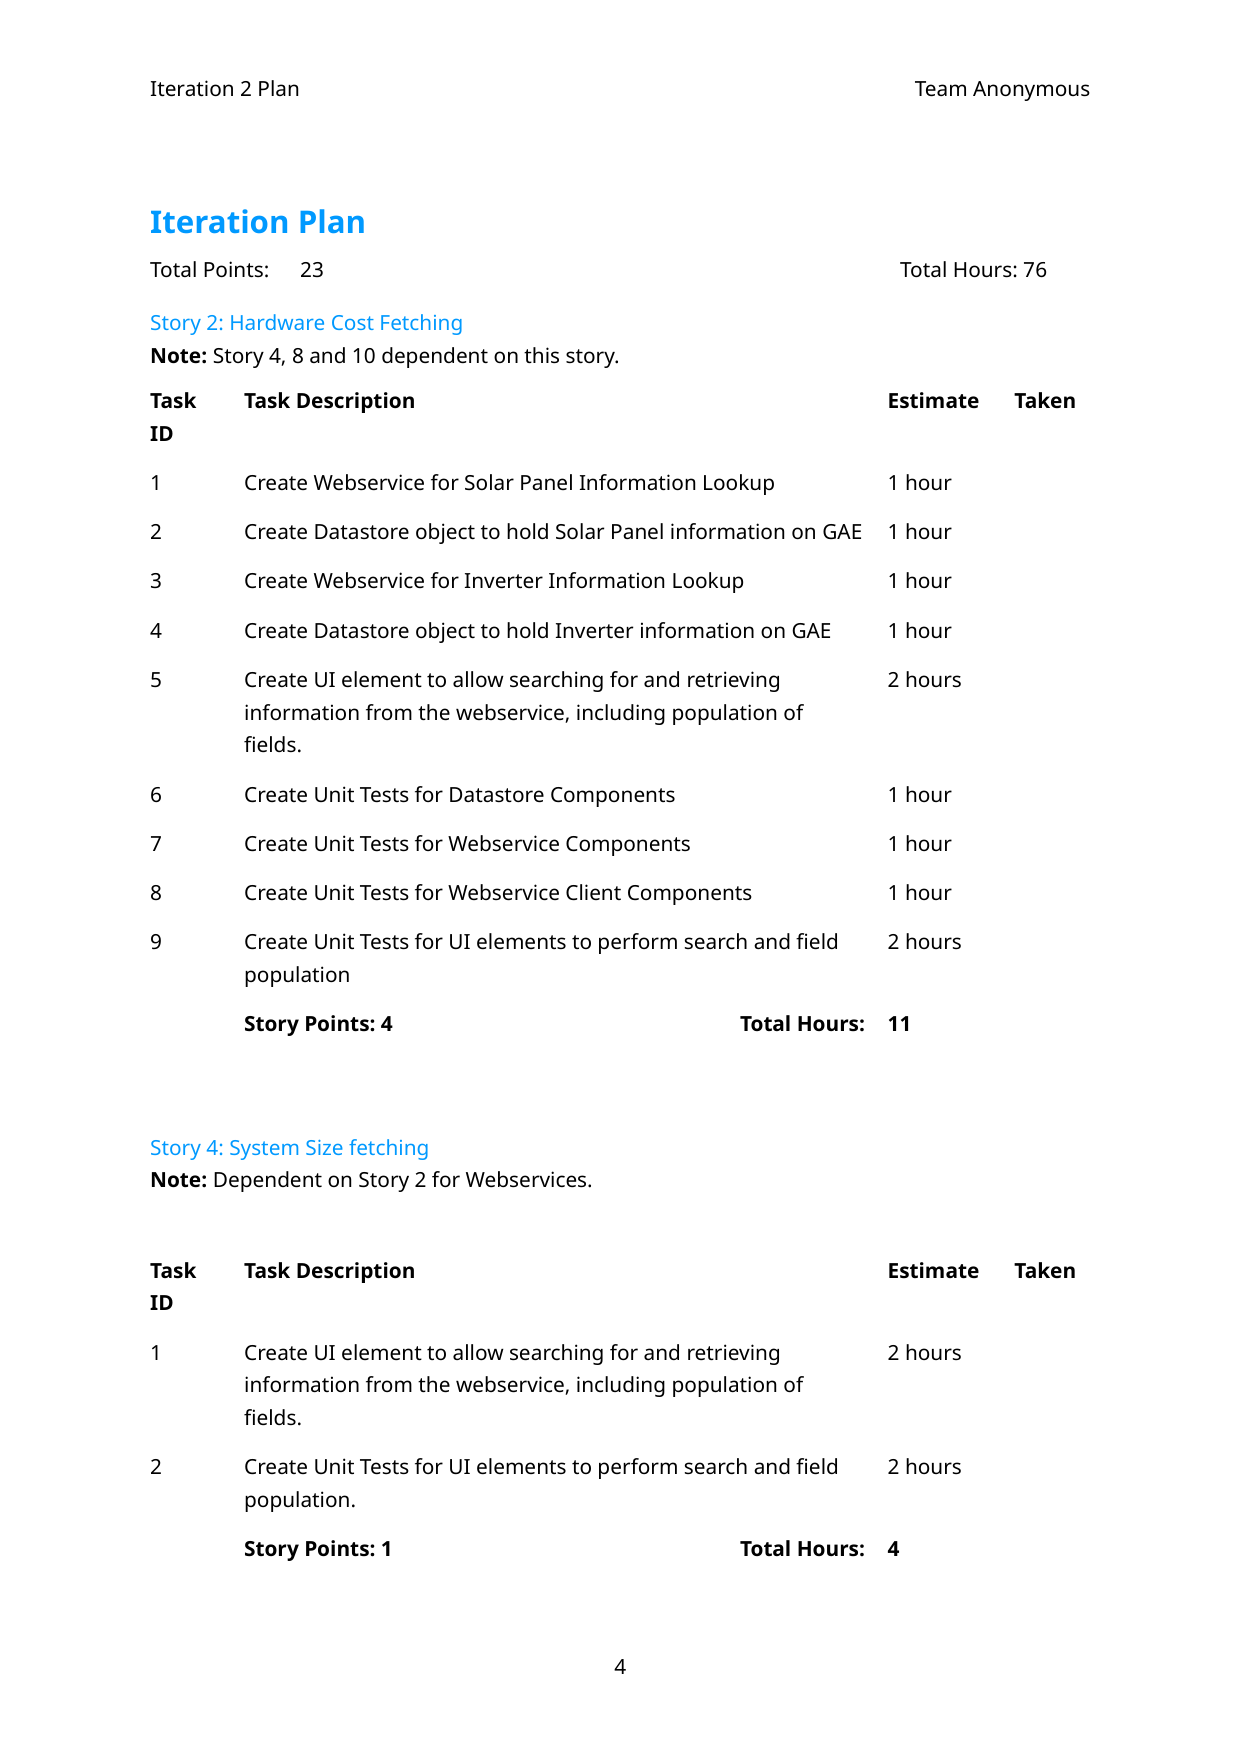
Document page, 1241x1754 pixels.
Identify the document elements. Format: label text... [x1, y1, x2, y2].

subtitle Story 2: Hardware Cost Fetching [150, 308, 1090, 337]
table_header Task Description [233, 1256, 876, 1338]
table_cell Story Points: 4 Total Hours: [233, 1009, 876, 1059]
table_cell [1003, 665, 1096, 780]
table_cell 2 hours [876, 928, 1003, 1009]
table_cell Create Unit Tests for UI elements to perform search and field population [233, 928, 876, 1009]
table_cell [1003, 1009, 1096, 1059]
table_cell 1 hour [876, 616, 1003, 665]
table_header Estimate [876, 1256, 1003, 1338]
table_cell 4 [139, 616, 233, 665]
table_cell 1 hour [876, 780, 1003, 829]
table_cell 9 [139, 928, 233, 1009]
table_cell 2 hours [876, 1452, 1003, 1534]
table_cell [1003, 1338, 1096, 1452]
table_cell [1003, 468, 1096, 517]
text Note: Story 4, 8 and 10 dependent on this story. [150, 341, 1090, 369]
table_cell 4 [876, 1534, 1003, 1583]
table_cell 5 [139, 665, 233, 780]
table_header Task Description [233, 386, 876, 468]
table_cell [1003, 878, 1096, 927]
subtitle Iteration Plan [150, 200, 1090, 243]
table_cell 11 [876, 1009, 1003, 1059]
table_cell Create UI element to allow searching for and retrieving information from the webservice, including population of fields. [233, 665, 876, 780]
table_cell Create Webservice for Inverter Information Lookup [233, 567, 876, 616]
table_cell Create Unit Tests for UI elements to perform search and field population. [233, 1452, 876, 1534]
table_cell 2 hours [876, 1338, 1003, 1452]
table_cell 1 hour [876, 878, 1003, 927]
table_cell 1 [139, 468, 233, 517]
table_header Taken [1003, 1256, 1096, 1338]
table_cell 1 hour [876, 567, 1003, 616]
table_cell [1003, 616, 1096, 665]
table_cell [139, 1534, 233, 1583]
table_cell [1003, 518, 1096, 567]
table_cell 2 [139, 518, 233, 567]
table_cell [1003, 928, 1096, 1009]
text Note: Dependent on Story 2 for Webservices. [150, 1166, 1090, 1194]
table_cell [1003, 780, 1096, 829]
table_cell Create Datastore object to hold Solar Panel information on GAE [233, 518, 876, 567]
table_cell 1 hour [876, 468, 1003, 517]
table_header Task ID [139, 1256, 233, 1338]
table_cell [1003, 567, 1096, 616]
table_cell Story Points: 1 Total Hours: [233, 1534, 876, 1583]
table_cell 3 [139, 567, 233, 616]
table_cell Create Webservice for Solar Panel Information Lookup [233, 468, 876, 517]
table_cell [139, 1009, 233, 1059]
table_cell 6 [139, 780, 233, 829]
table_cell [1003, 1534, 1096, 1583]
table_cell 1 [139, 1338, 233, 1452]
table_cell 1 hour [876, 518, 1003, 567]
table_cell 2 [139, 1452, 233, 1534]
table_cell Create Unit Tests for Webservice Components [233, 829, 876, 878]
subtitle Story 4: System Size fetching [150, 1133, 1090, 1161]
table_cell [1003, 1452, 1096, 1534]
table_cell 1 hour [876, 829, 1003, 878]
table_cell 7 [139, 829, 233, 878]
table_cell 8 [139, 878, 233, 927]
table_header Task ID [139, 386, 233, 468]
text Total Points: 23 Total Hours: 76 [150, 255, 1090, 283]
table_header Estimate [876, 386, 1003, 468]
table_cell Create UI element to allow searching for and retrieving information from the webservice, including population of fields. [233, 1338, 876, 1452]
table_cell 2 hours [876, 665, 1003, 780]
table_cell Create Datastore object to hold Inverter information on GAE [233, 616, 876, 665]
table_cell Create Unit Tests for Datastore Components [233, 780, 876, 829]
table_header Taken [1003, 386, 1096, 468]
table_cell [1003, 829, 1096, 878]
table_cell Create Unit Tests for Webservice Client Components [233, 878, 876, 927]
